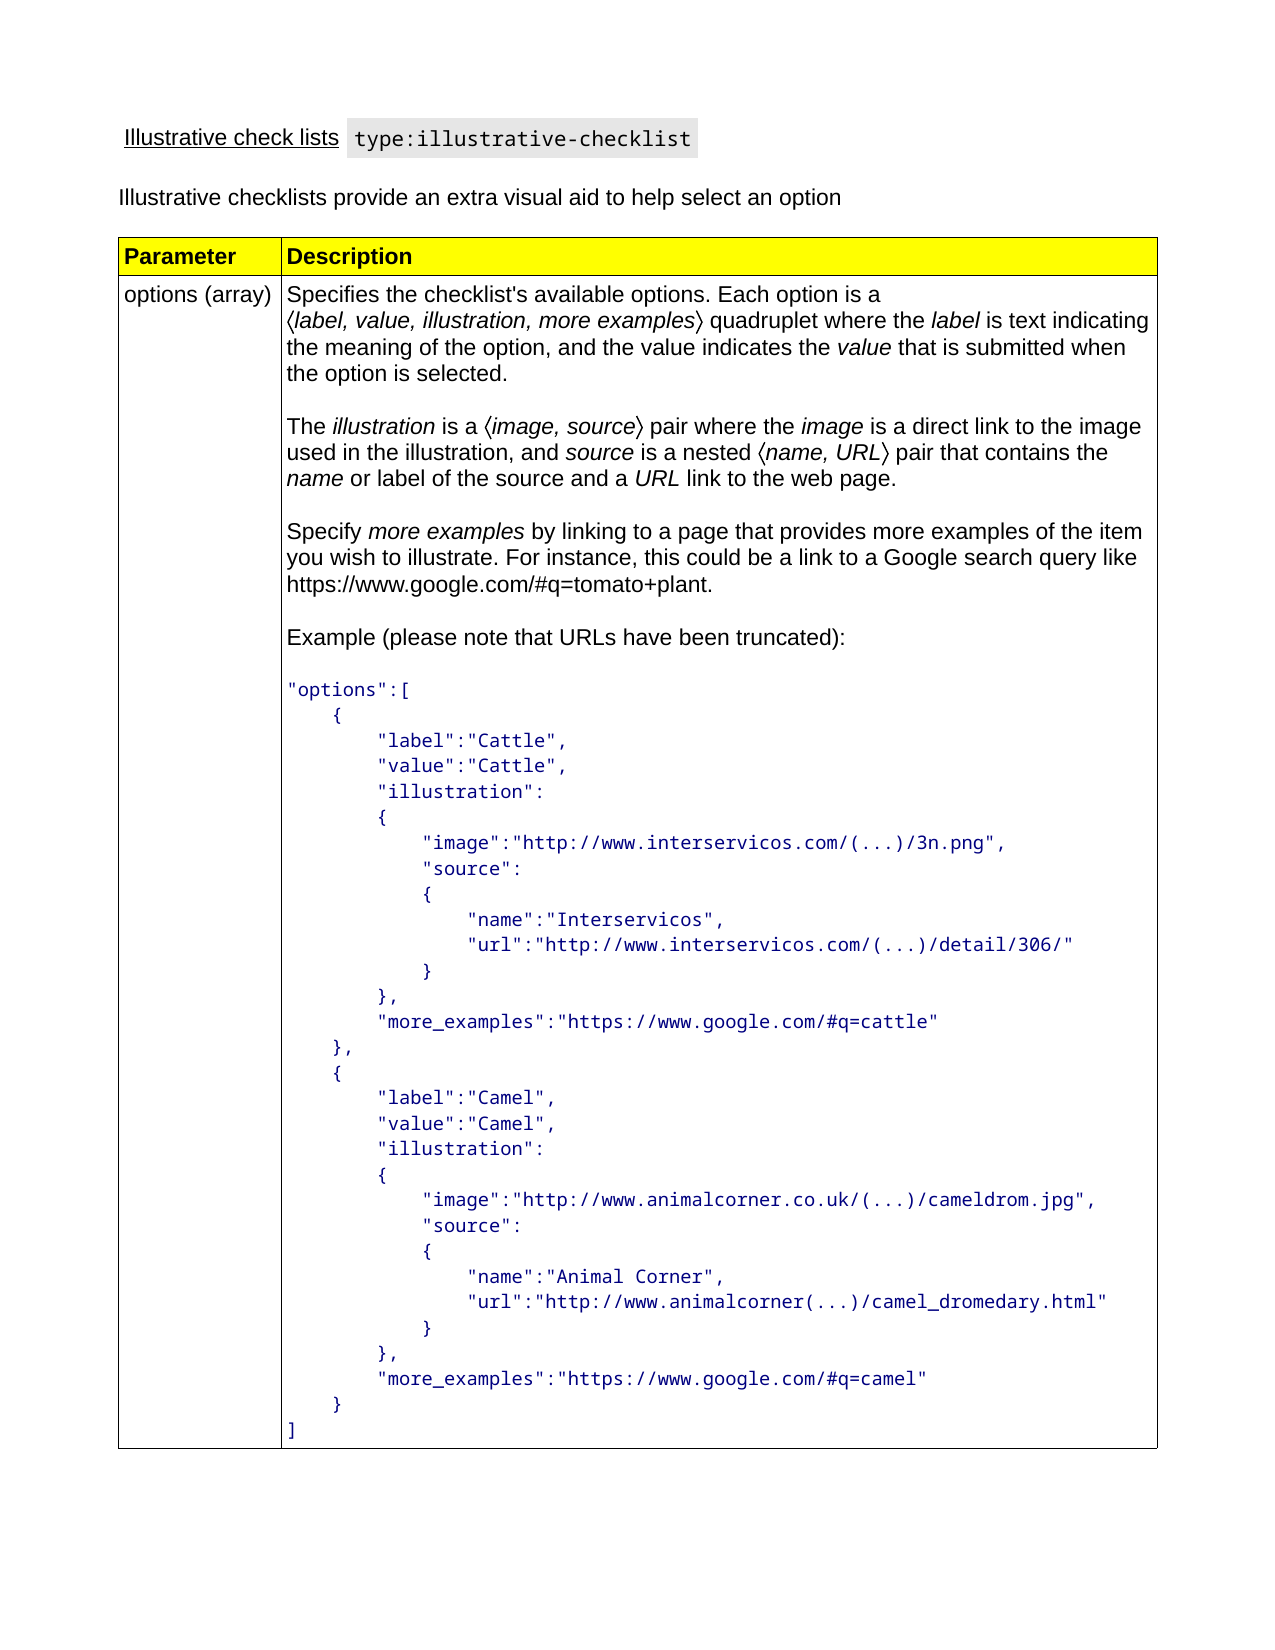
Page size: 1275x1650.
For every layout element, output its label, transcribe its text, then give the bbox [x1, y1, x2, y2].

table_header Description [282, 238, 1157, 275]
table_header type:illustrative-checklist [347, 118, 698, 158]
table_cell Specifies the checklist's available options. Each option is a 〈label, value, illustration, more examples〉 quadruplet where the label is text indicating the meaning of the option, and the value indicates the value that is submitted when the option is selected. The illustration is a 〈image, source〉 pair where the image is a direct link to the image used in the illustration, and source is a nested 〈name, URL〉 pair that contains the name or label of the source and a URL link to the web page. Specify more examples by linking to a page that provides more examples of the item you wish to illustrate. For instance, this could be a link to a Google search query like https://www.google.com/#q=tomato+plant. Example (please note that URLs have been truncated): "options":[ { "label":"Cattle", "value":"Cattle", "illustration": { "image":"http://www.interservicos.com/(...)/3n.png", "source": { "name":"Interservicos", "url":"http://www.interservicos.com/(...)/detail/306/" } }, "more_examples":"https://www.google.com/#q=cattle" }, { "label":"Camel", "value":"Camel", "illustration": { "image":"http://www.animalcorner.co.uk/(...)/cameldrom.jpg", "source": { "name":"Animal Corner", "url":"http://www.animalcorner(...)/camel_dromedary.html" } }, "more_examples":"https://www.google.com/#q=camel" } ] [282, 276, 1157, 1447]
table_header Illustrative check lists [118, 118, 347, 158]
table_header Parameter [119, 238, 281, 275]
table_cell options (array) [119, 276, 281, 1447]
text Illustrative checklists provide an extra visual aid to help select an option [118, 184, 1157, 211]
